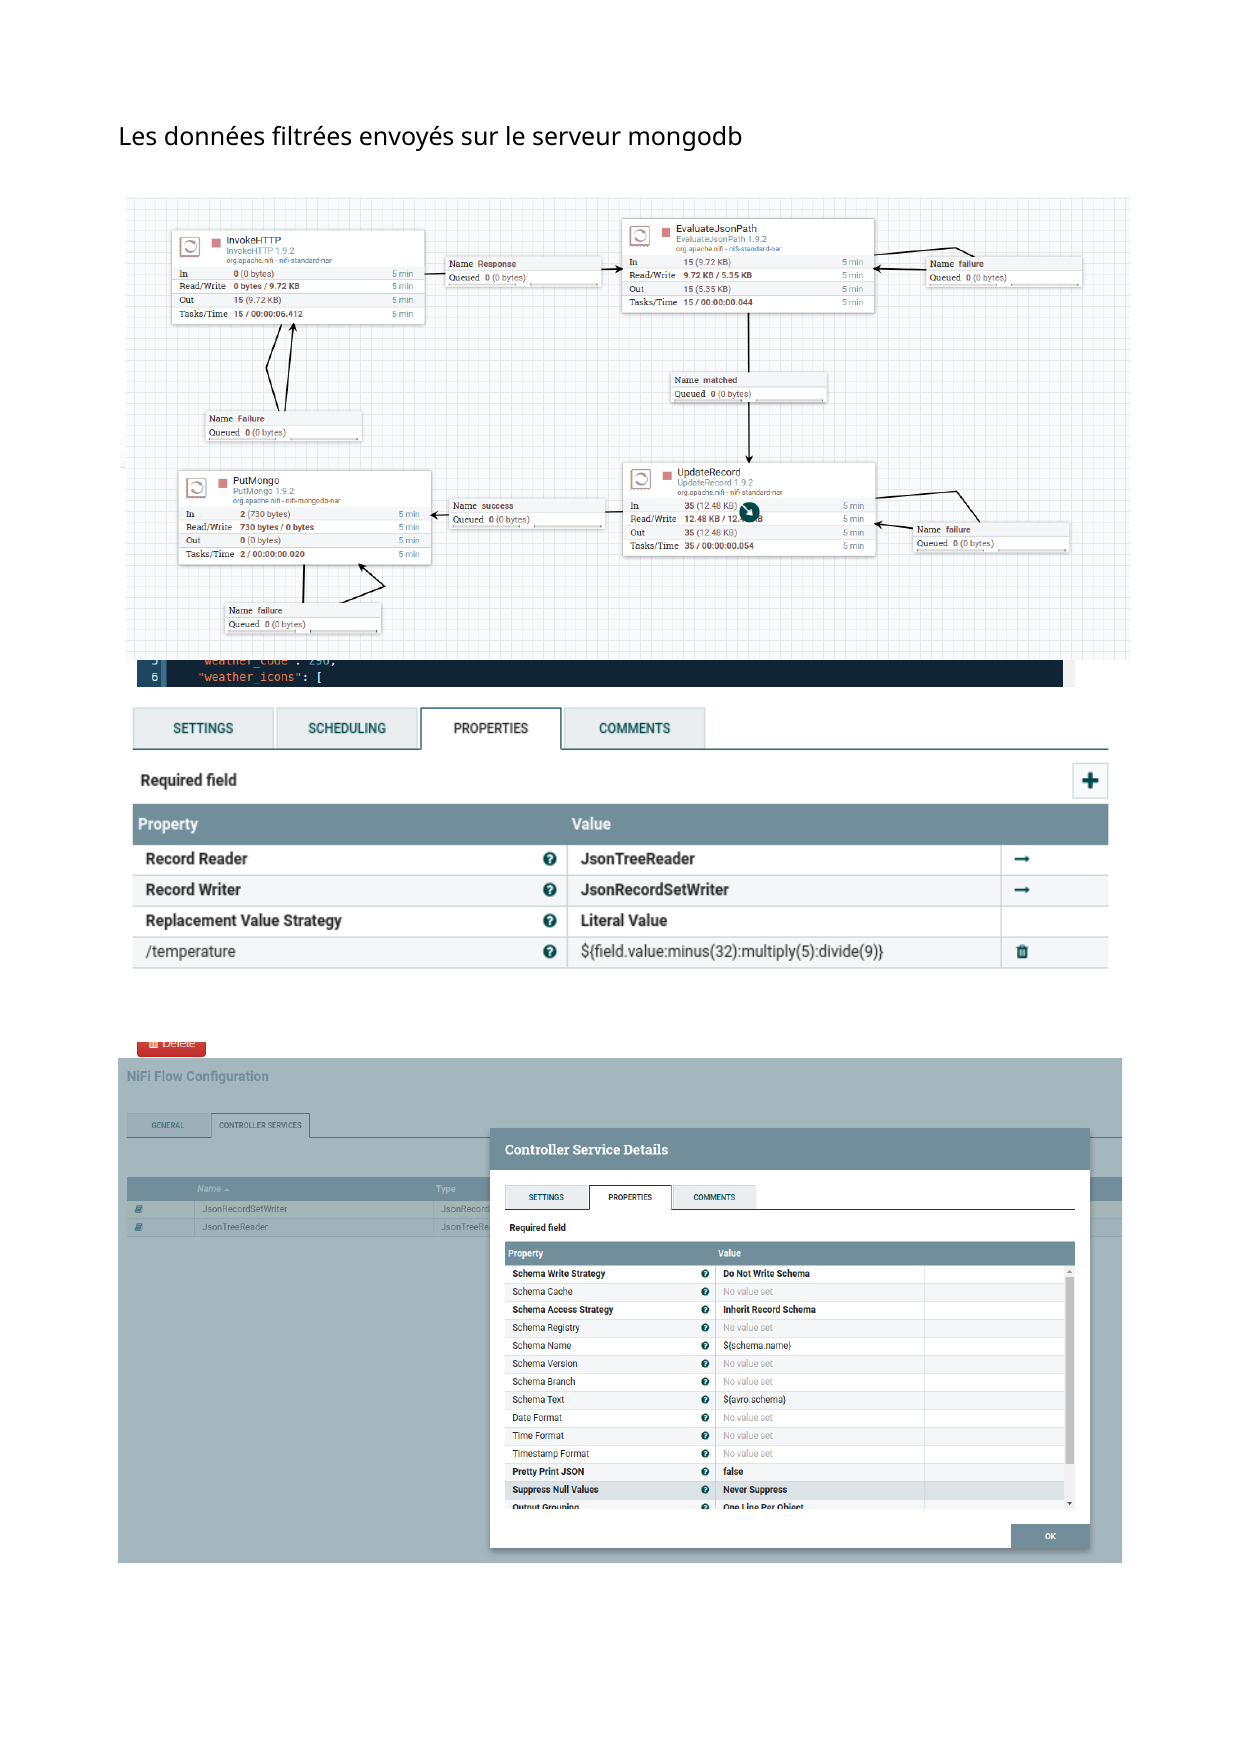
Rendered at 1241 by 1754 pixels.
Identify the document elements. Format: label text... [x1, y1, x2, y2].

text Les données filtrées envoyés sur le serveur mongodb [118, 118, 1122, 152]
picture [118, 197, 1130, 1563]
